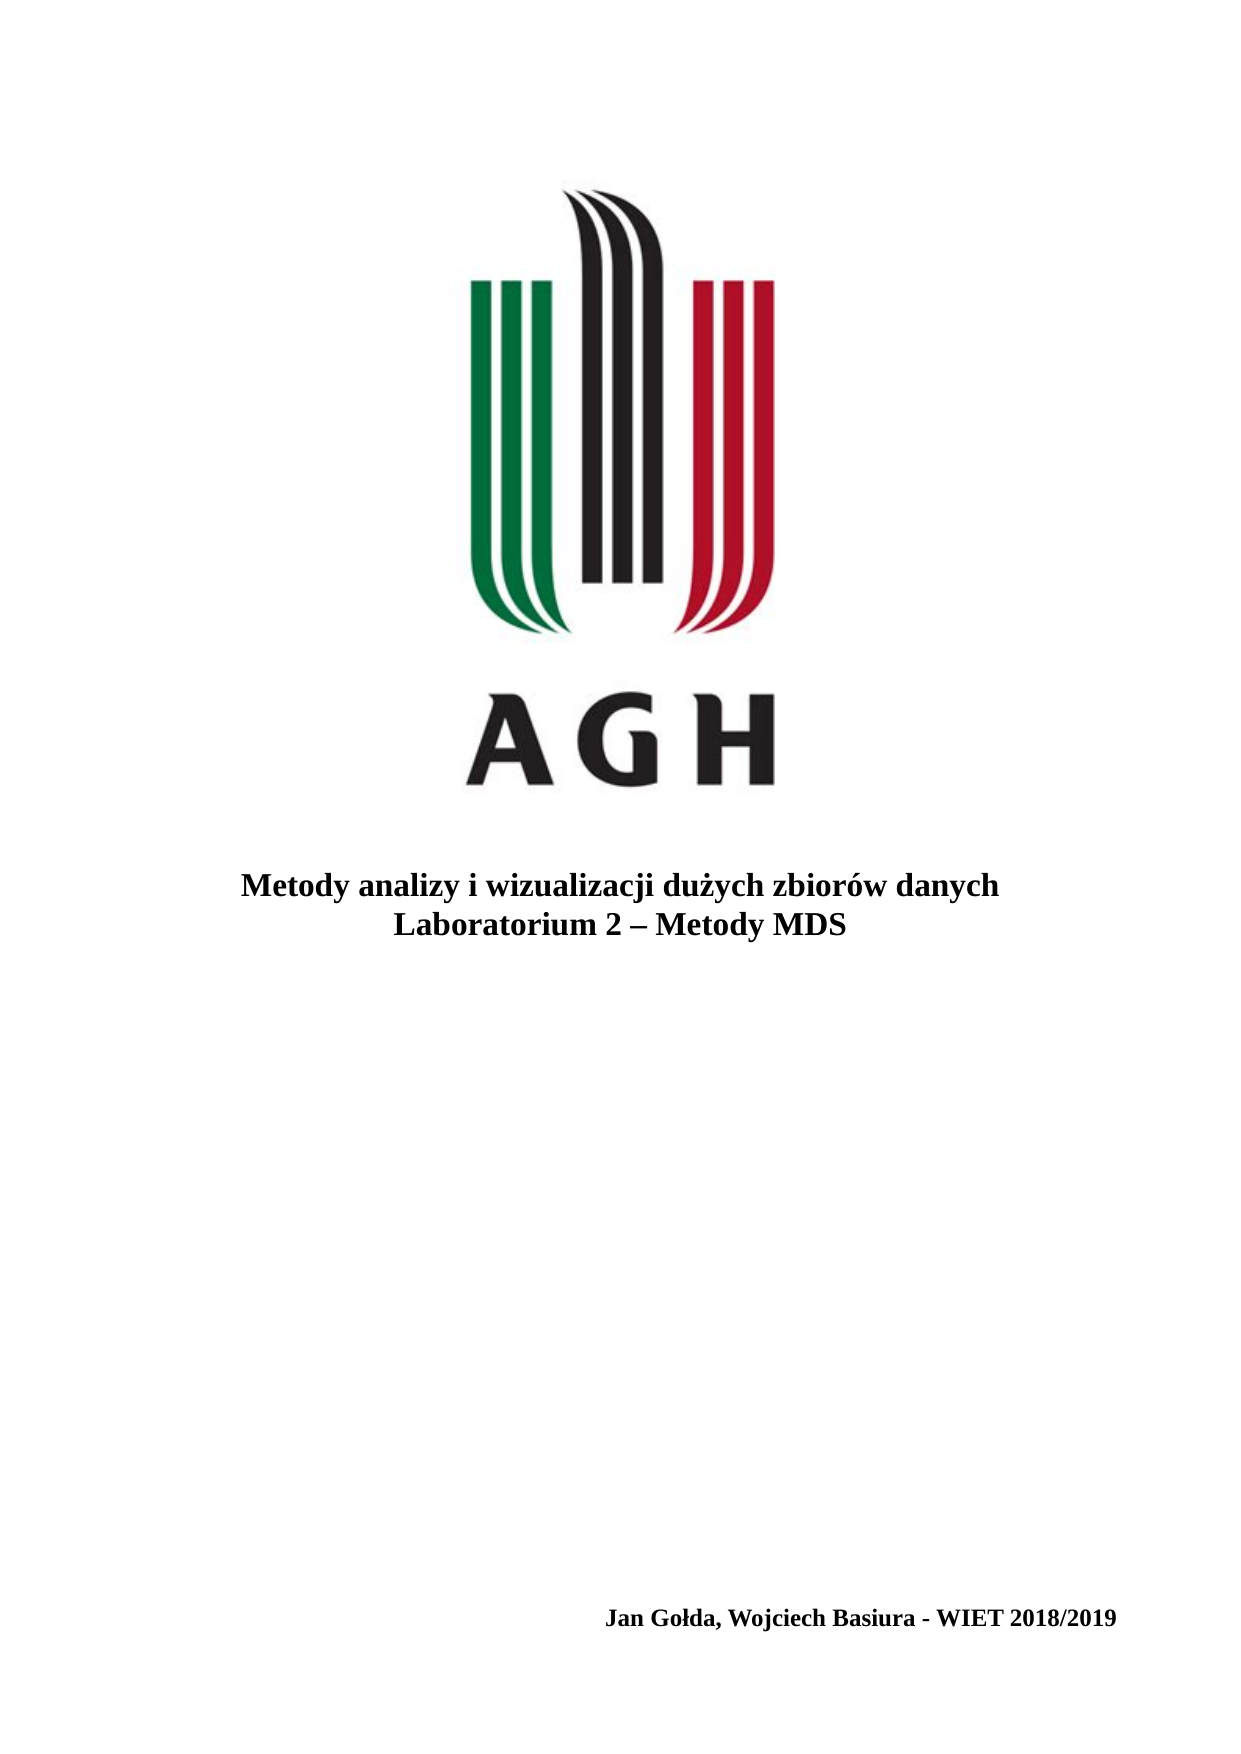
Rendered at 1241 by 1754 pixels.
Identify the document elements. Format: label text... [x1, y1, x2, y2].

text Laboratorium 2 – Metody MDS [118, 904, 1122, 942]
text Jan Gołda, Wojciech Basiura - WIET 2018/2019 [118, 1603, 1122, 1632]
text Metody analizy i wizualizacji dużych zbiorów danych [118, 866, 1122, 904]
picture [249, 118, 991, 859]
